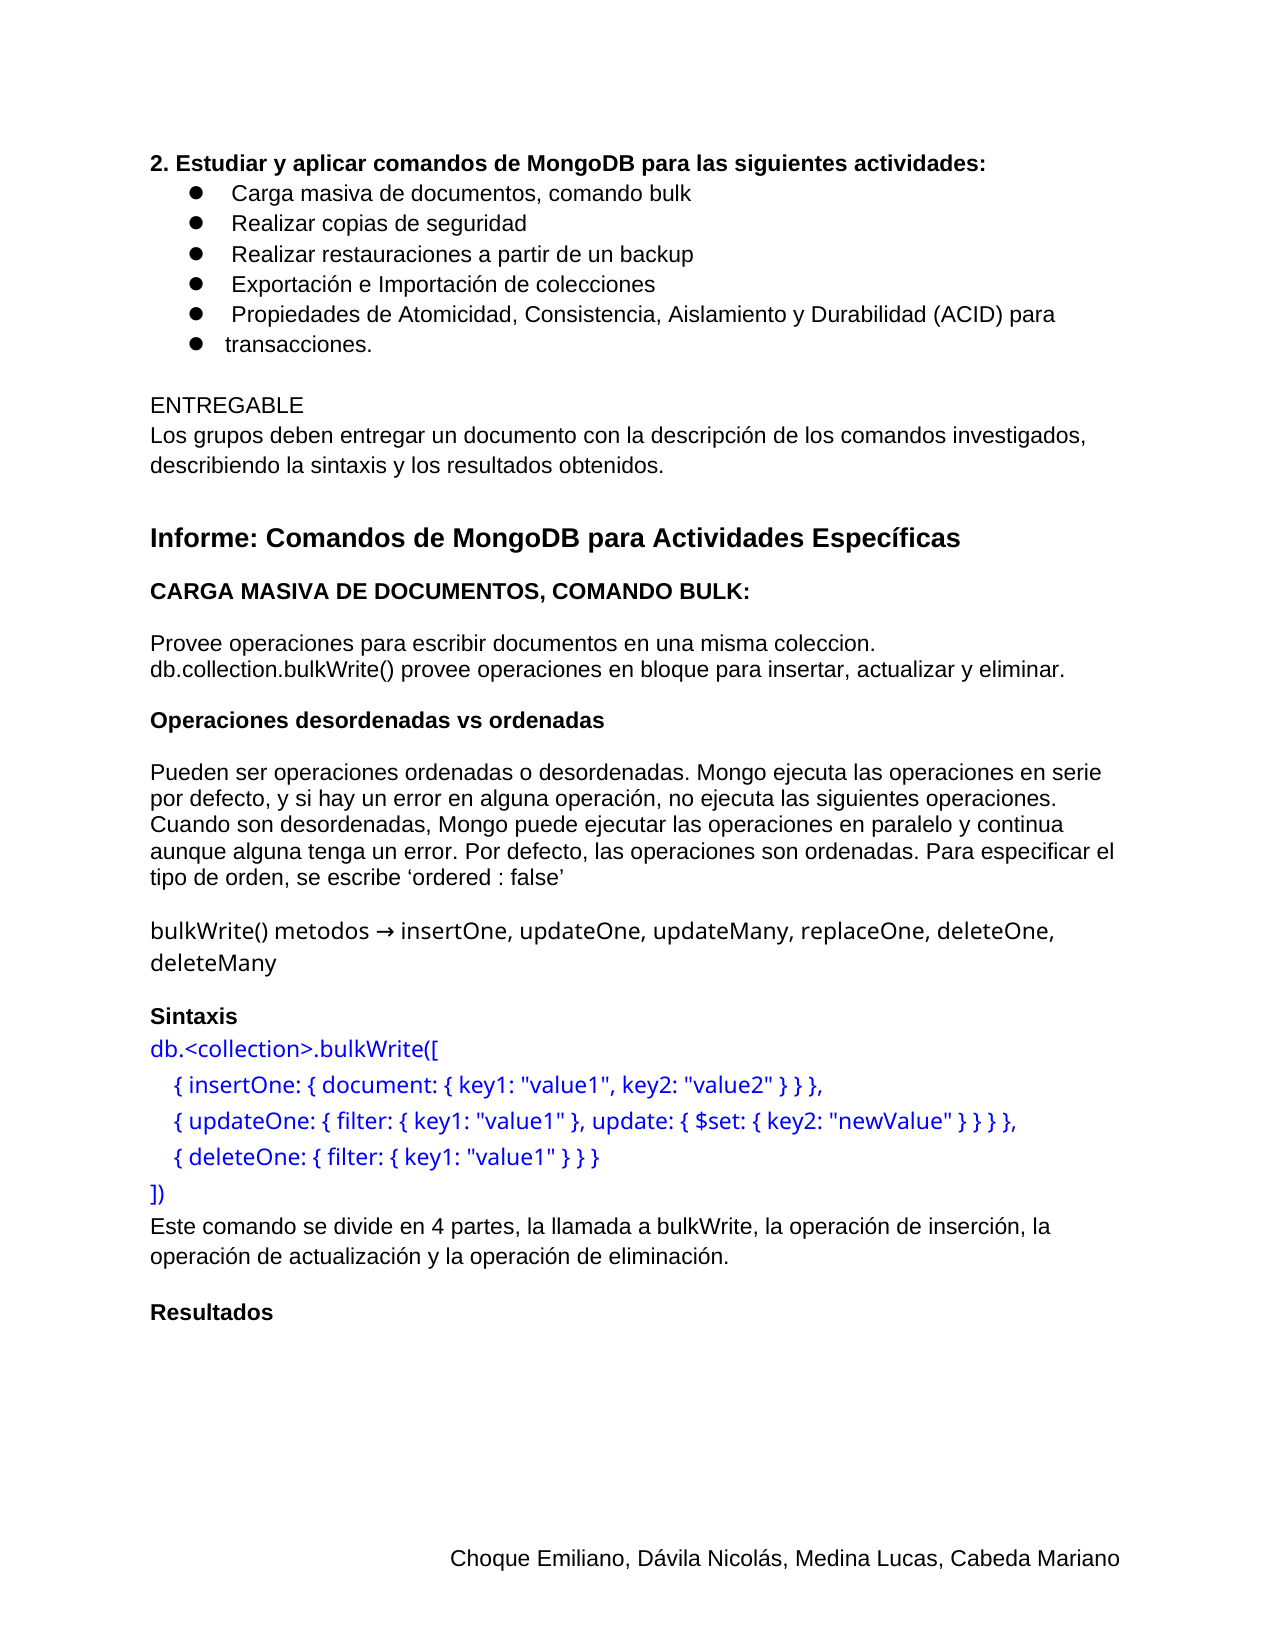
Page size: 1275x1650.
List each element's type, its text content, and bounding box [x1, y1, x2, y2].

subtitle Resultados [150, 1298, 1125, 1325]
text { deleteOne: { filter: { key1: "value1" } } } [150, 1141, 1125, 1172]
text db.<collection>.bulkWrite([ [150, 1033, 1125, 1064]
text ENTREGABLE [150, 392, 1125, 418]
list transacciones. [187, 331, 1125, 358]
list Realizar copias de seguridad [187, 210, 1125, 237]
subtitle Sintaxis [150, 1003, 1125, 1029]
list Carga masiva de documentos, comando bulk [187, 180, 1125, 207]
subtitle Informe: Comandos de MongoDB para Actividades Específicas [150, 522, 1125, 553]
text { updateOne: { filter: { key1: "value1" }, update: { $set: { key2: "newValue" } } } }, [150, 1105, 1125, 1136]
text ]) [150, 1177, 1125, 1208]
list Exportación e Importación de colecciones [187, 271, 1125, 297]
text Este comando se divide en 4 partes, la llamada a bulkWrite, la operación de inserción, la operación de actualización y la operación de eliminación. [150, 1213, 1125, 1269]
text Operaciones desordenadas vs ordenadas [150, 707, 1125, 733]
text { insertOne: { document: { key1: "value1", key2: "value2" } } }, [150, 1069, 1125, 1101]
text Provee operaciones para escribir documentos en una misma coleccion. db.collection.bulkWrite() provee operaciones en bloque para insertar, actualizar y eliminar. [150, 629, 1125, 682]
text bulkWrite() metodos → insertOne, updateOne, updateMany, replaceOne, deleteOne, deleteMany [150, 915, 1125, 978]
list Realizar restauraciones a partir de un backup [187, 241, 1125, 267]
list Propiedades de Atomicidad, Consistencia, Aislamiento y Durabilidad (ACID) para [187, 301, 1125, 327]
text CARGA MASIVA DE DOCUMENTOS, COMANDO BULK: [150, 578, 1125, 604]
text describiendo la sintaxis y los resultados obtenidos. [150, 452, 1125, 478]
text Pueden ser operaciones ordenadas o desordenadas. Mongo ejecuta las operaciones en serie por defecto, y si hay un error en alguna operación, no ejecuta las siguientes operaciones. Cuando son desordenadas, Mongo puede ejecutar las operaciones en paralelo y continua aunque alguna tenga un error. Por defecto, las operaciones son ordenadas. Para especificar el tipo de orden, se escribe ‘ordered : false’ [150, 758, 1125, 890]
text Los grupos deben entregar un documento con la descripción de los comandos investigados, [150, 422, 1125, 448]
text 2. Estudiar y aplicar comandos de MongoDB para las siguientes actividades: [150, 150, 1125, 176]
